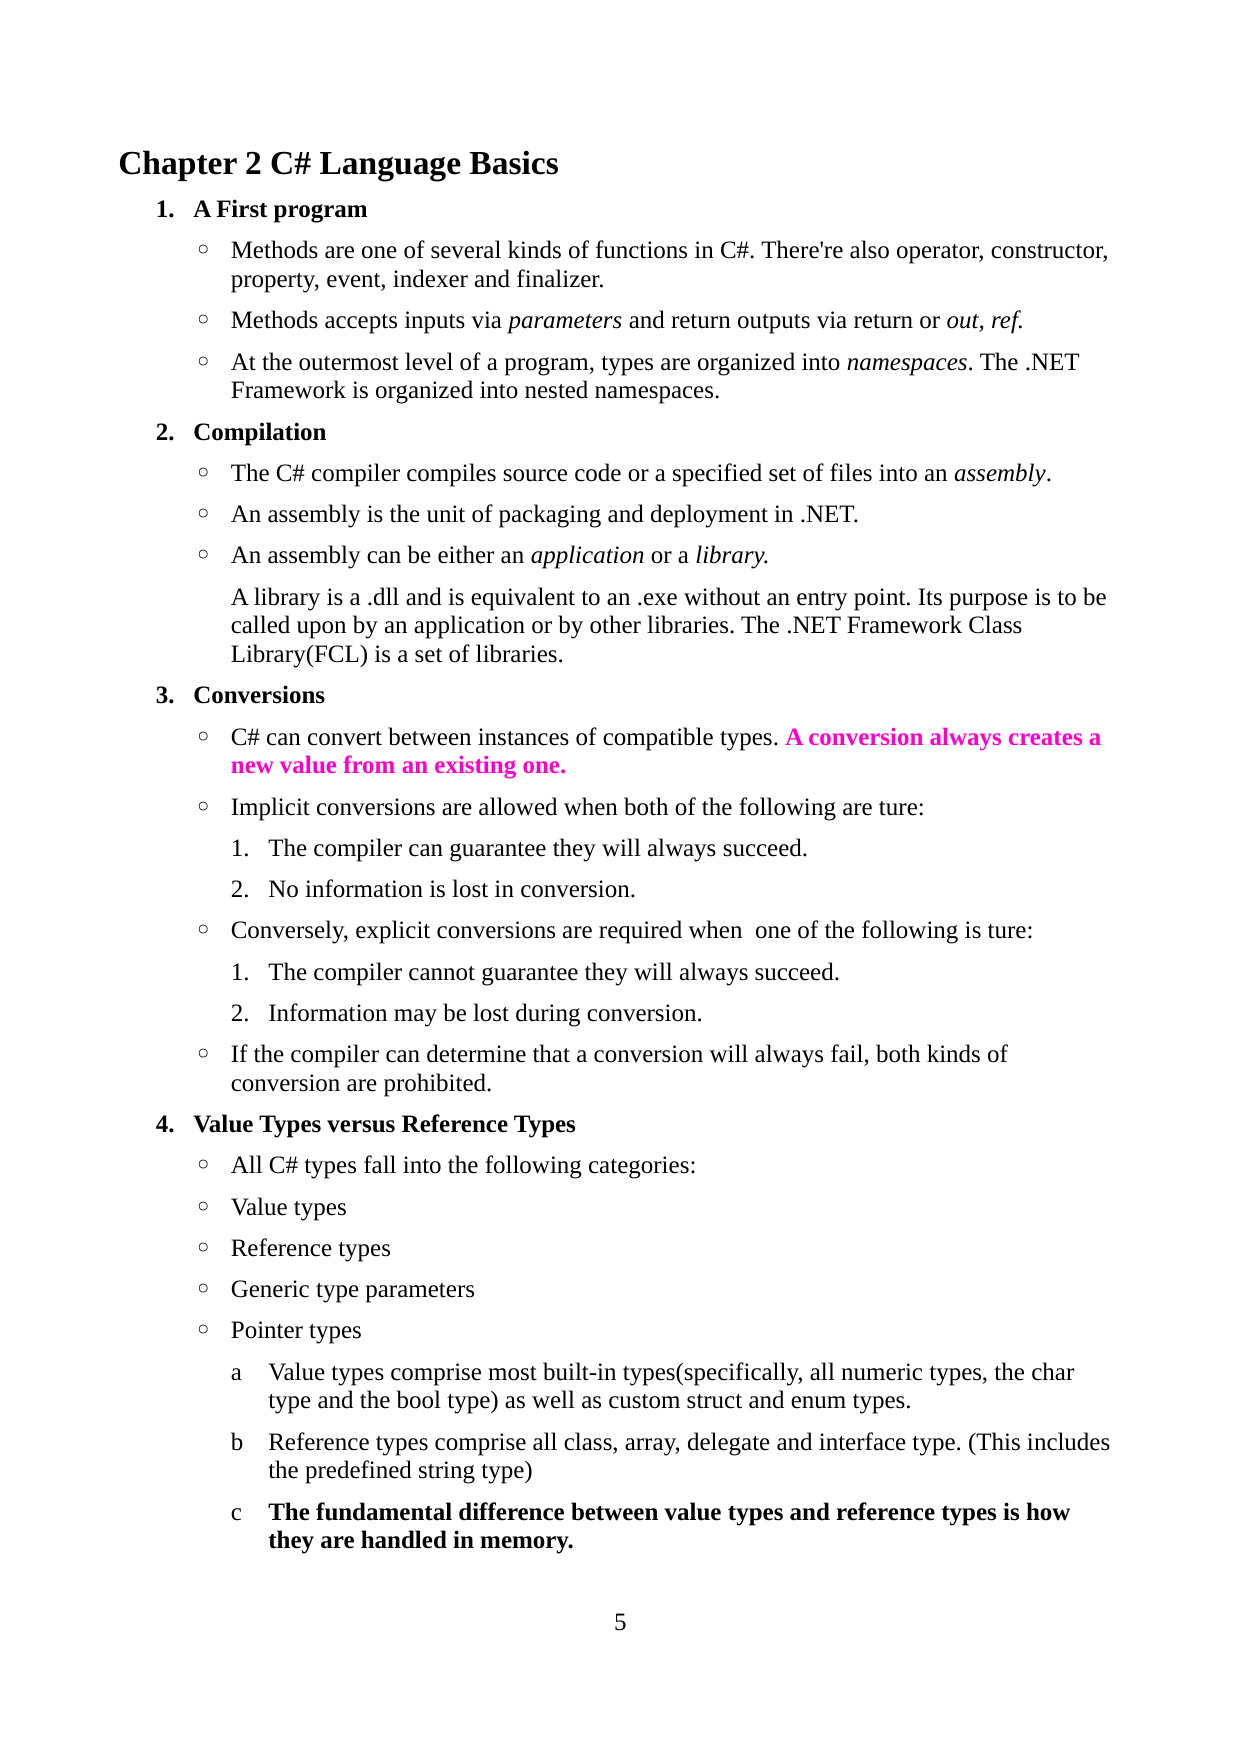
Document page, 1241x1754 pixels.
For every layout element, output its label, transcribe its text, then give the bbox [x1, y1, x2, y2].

list All C# types fall into the following categories: [193, 1151, 1122, 1179]
list Conversely, explicit conversions are required when one of the following is ture: [193, 916, 1122, 944]
list Compilation [156, 417, 1122, 446]
list An assembly can be either an application or a library. [193, 541, 1122, 569]
list Methods are one of several kinds of functions in C#. There're also operator, constructor, property, event, indexer and finalizer. [193, 236, 1122, 293]
list Generic type parameters [193, 1274, 1122, 1303]
list If the compiler can determine that a conversion will always fail, both kinds of conversion are prohibited. [193, 1039, 1122, 1097]
list The fundamental difference between value types and reference types is how they are handled in memory. [231, 1497, 1122, 1554]
list Methods accepts inputs via parameters and return outputs via return or out, ref. [193, 306, 1122, 334]
list An assembly is the unit of packaging and deployment in .NET. [193, 499, 1122, 528]
list At the outermost level of a program, types are organized into namespaces. The .NET Framework is organized into nested namespaces. [193, 347, 1122, 404]
list Implicit conversions are allowed when both of the following are ture: [193, 792, 1122, 821]
list Value types comprise most built-in types(specifically, all numeric types, the char type and the bool type) as well as custom struct and enum types. [231, 1357, 1122, 1414]
list The compiler cannot guarantee they will always succeed. [231, 957, 1122, 986]
list Pointer types [193, 1316, 1122, 1344]
list A library is a .dll and is equivalent to an .exe without an entry point. Its purpose is to be called upon by an application or by other libraries. The .NET Framework Class Library(FCL) is a set of libraries. [193, 582, 1122, 668]
list Value Types versus Reference Types [156, 1109, 1122, 1138]
list Value types [193, 1192, 1122, 1221]
subtitle Chapter 2 C# Language Basics [118, 143, 1122, 182]
list Information may be lost during conversion. [231, 998, 1122, 1027]
list Reference types [193, 1233, 1122, 1262]
list No information is lost in conversion. [231, 874, 1122, 903]
list The compiler can guarantee they will always succeed. [231, 833, 1122, 862]
list The C# compiler compiles source code or a specified set of files into an assembly. [193, 458, 1122, 487]
list Reference types comprise all class, array, delegate and interface type. (This includes the predefined string type) [231, 1427, 1122, 1484]
list A First program [156, 194, 1122, 223]
list Conversions [156, 681, 1122, 709]
list C# can convert between instances of compatible types. A conversion always creates a new value from an existing one. [193, 722, 1122, 779]
